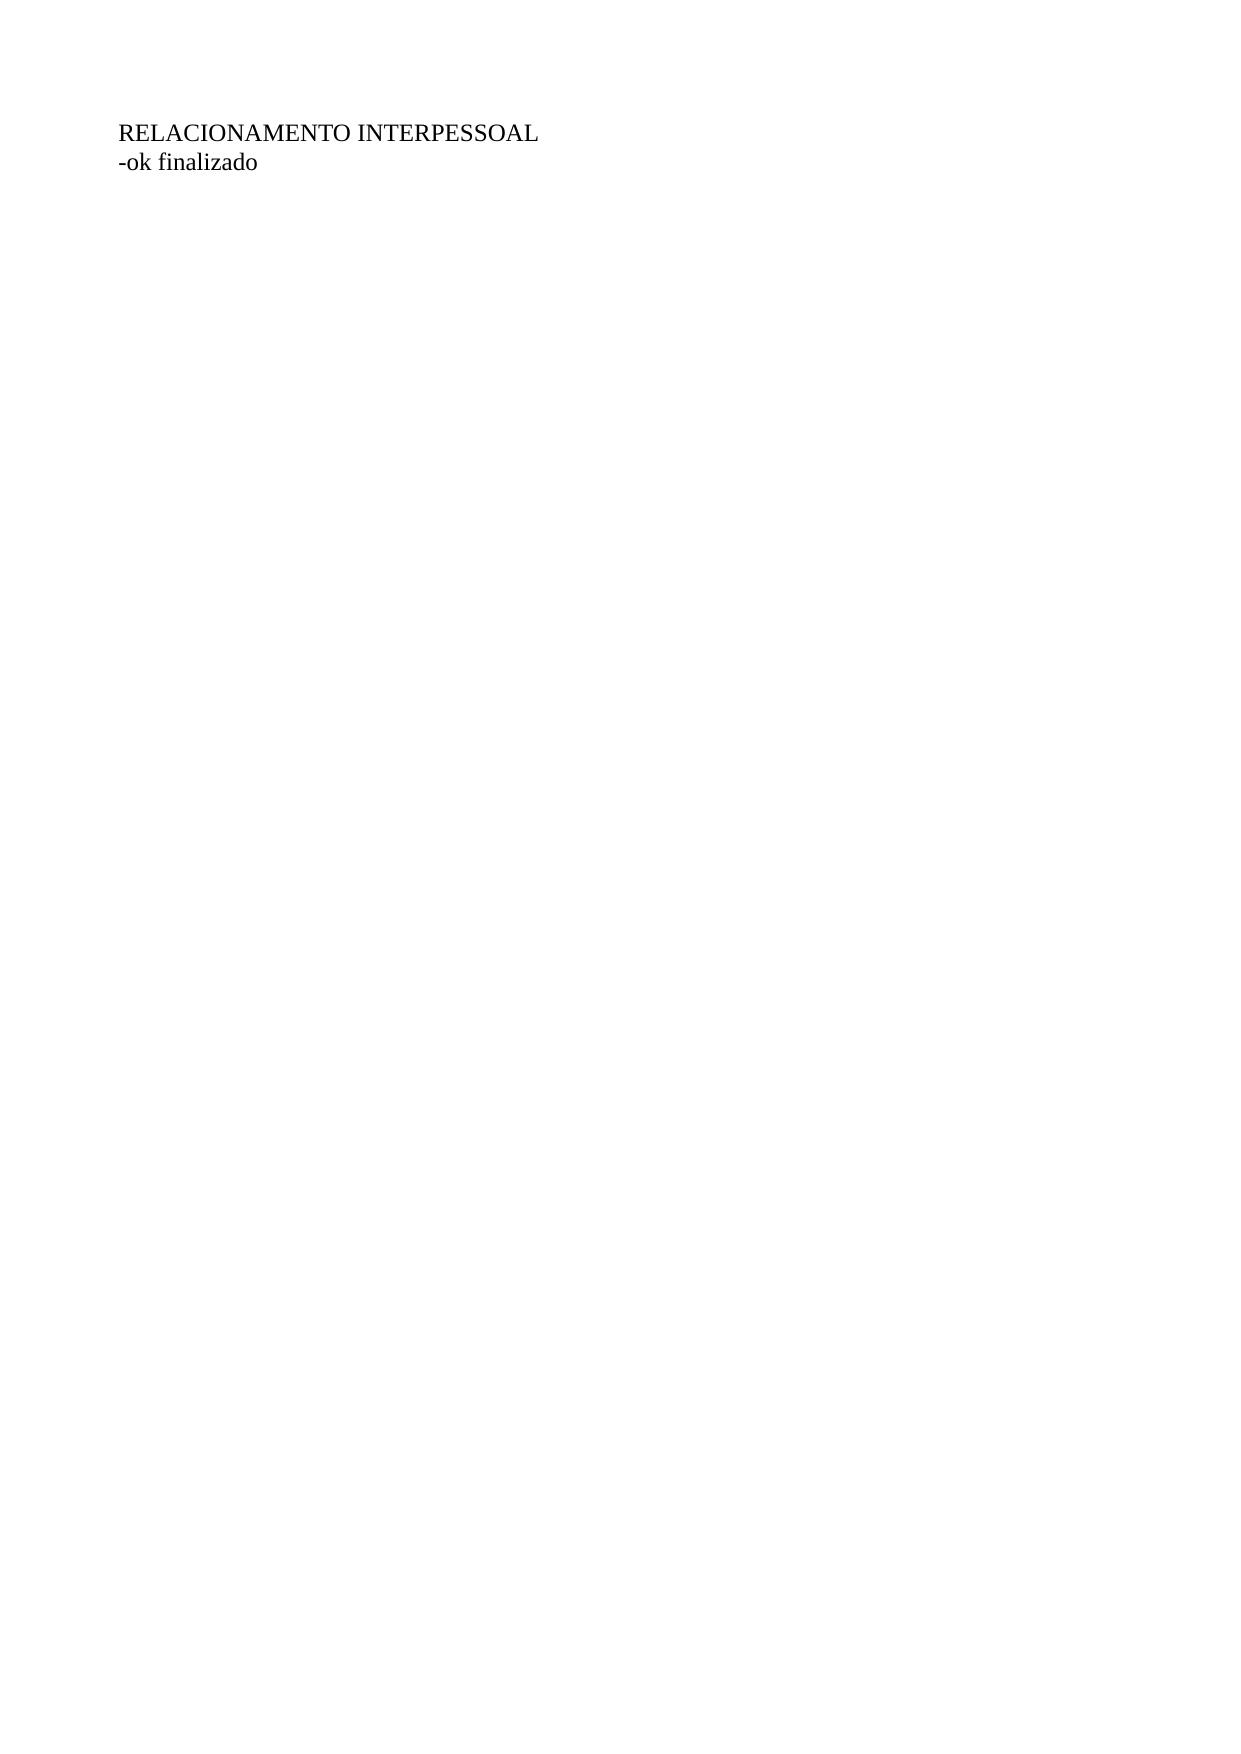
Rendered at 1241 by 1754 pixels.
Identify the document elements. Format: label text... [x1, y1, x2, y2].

text -ok finalizado [118, 147, 1122, 176]
text RELACIONAMENTO INTERPESSOAL [118, 118, 1122, 147]
